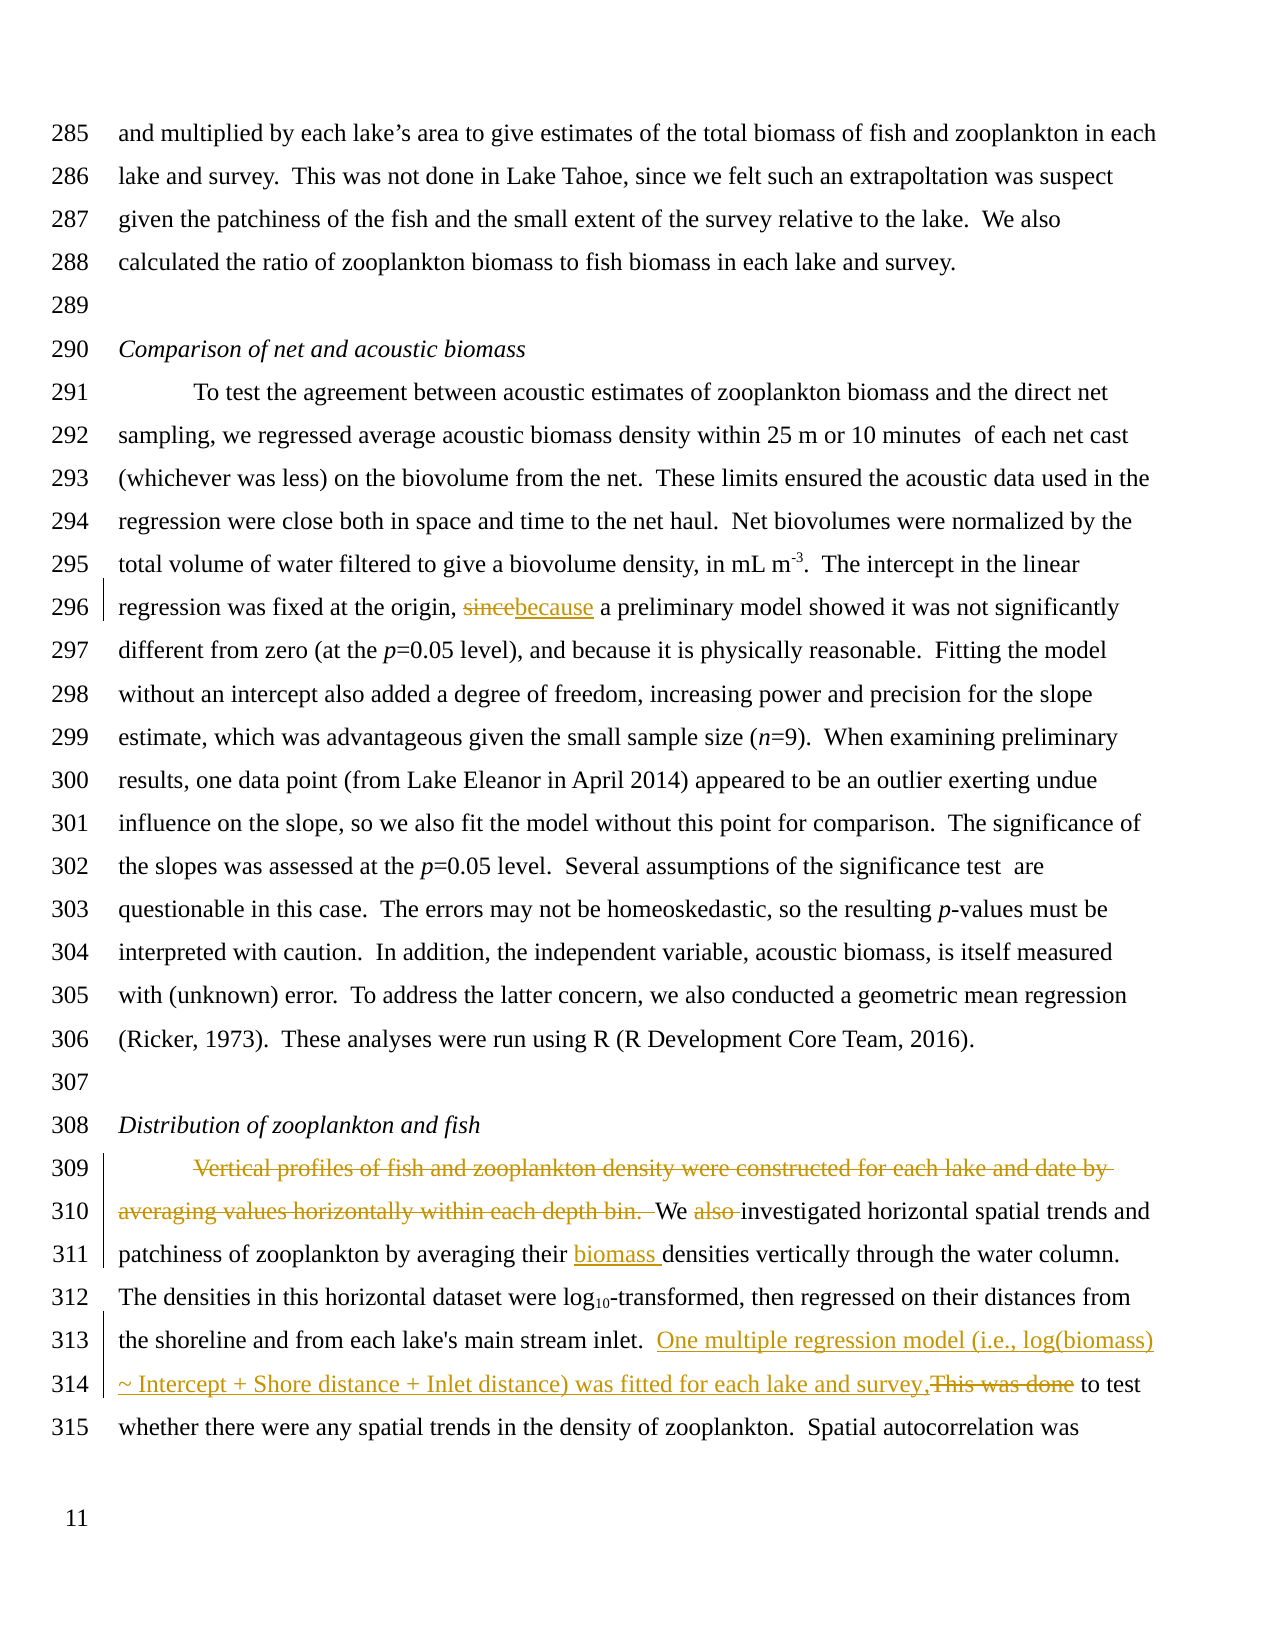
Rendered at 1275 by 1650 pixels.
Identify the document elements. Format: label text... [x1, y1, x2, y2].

text To test the agreement between acoustic estimates of zooplankton biomass and the direct net sampling, we regressed average acoustic biomass density within 25 m or 10 minutes of each net cast (whichever was less) on the biovolume from the net. These limits ensured the acoustic data used in the regression were close both in space and time to the net haul. Net biovolumes were normalized by the total volume of water filtered to give a biovolume density, in mL m-3. The intercept in the linear regression was fixed at the origin, because a preliminary model showed it was not significantly different from zero (at the p=0.05 level), and because it is physically reasonable. Fitting the model without an intercept also added a degree of freedom, increasing power and precision for the slope estimate, which was advantageous given the small sample size (n=9). When examining preliminary results, one data point (from Lake Eleanor in April 2014) appeared to be an outlier exerting undue influence on the slope, so we also fit the model without this point for comparison. The significance of the slopes was assessed at the p=0.05 level. Several assumptions of the significance test are questionable in this case. The errors may not be homeoskedastic, so the resulting p-values must be interpreted with caution. In addition, the independent variable, acoustic biomass, is itself measured with (unknown) error. To address the latter concern, we also conducted a geometric mean regression (Ricker, 1973)⁠. These analyses were run using R (R Development Core Team, 2016)⁠. [118, 377, 1157, 1052]
text Distribution of zooplankton and fish [118, 1110, 1157, 1139]
text Comparison of net and acoustic biomass [118, 334, 1157, 362]
text We investigated horizontal spatial trends and patchiness of zooplankton by averaging their biomass densities vertically through the water column. The densities in this horizontal dataset were log10-transformed, then regressed on their distances from the shoreline and from each lake's main stream inlet. One multiple regression model (i.e., log(biomass) ~ Intercept + Shore distance + Inlet distance) was fitted for each lake and survey, to test whether there were any spatial trends in the density of zooplankton. Spatial autocorrelation was assessed by calculating empirical variograms for the residuals of each regression. Two key features of a variogram are its sill and range. The sill is the variogram’s maximum value, indicating the expected absolute differences between biomass densities at widely separated locations. The range is the spatial lag at which the variogram reaches its sill, and characterizes the decorrelation distance. Because we calculated the variograms for log10-transformed units, they imply multiplicative differences (×/÷) in zooplankton density in the linear domain. Variograms were calculated at spatial lags from zero to half the distance spanned by the transect in each lake, in bins 0.25 km wide. Lake Tahoe was omitted from these spatial analyses, because it is much larger and fed by many small streams at inlets around its perimeter, and because the sampling schedule did not permit extended transects. [118, 1153, 1157, 1441]
text and multiplied by each lake’s area to give estimates of the total biomass of fish and zooplankton in each lake and survey. This was not done in Lake Tahoe, since we felt such an extrapoltation was suspect given the patchiness of the fish and the small extent of the survey relative to the lake. We also calculated the ratio of zooplankton biomass to fish biomass in each lake and survey. [118, 118, 1157, 276]
